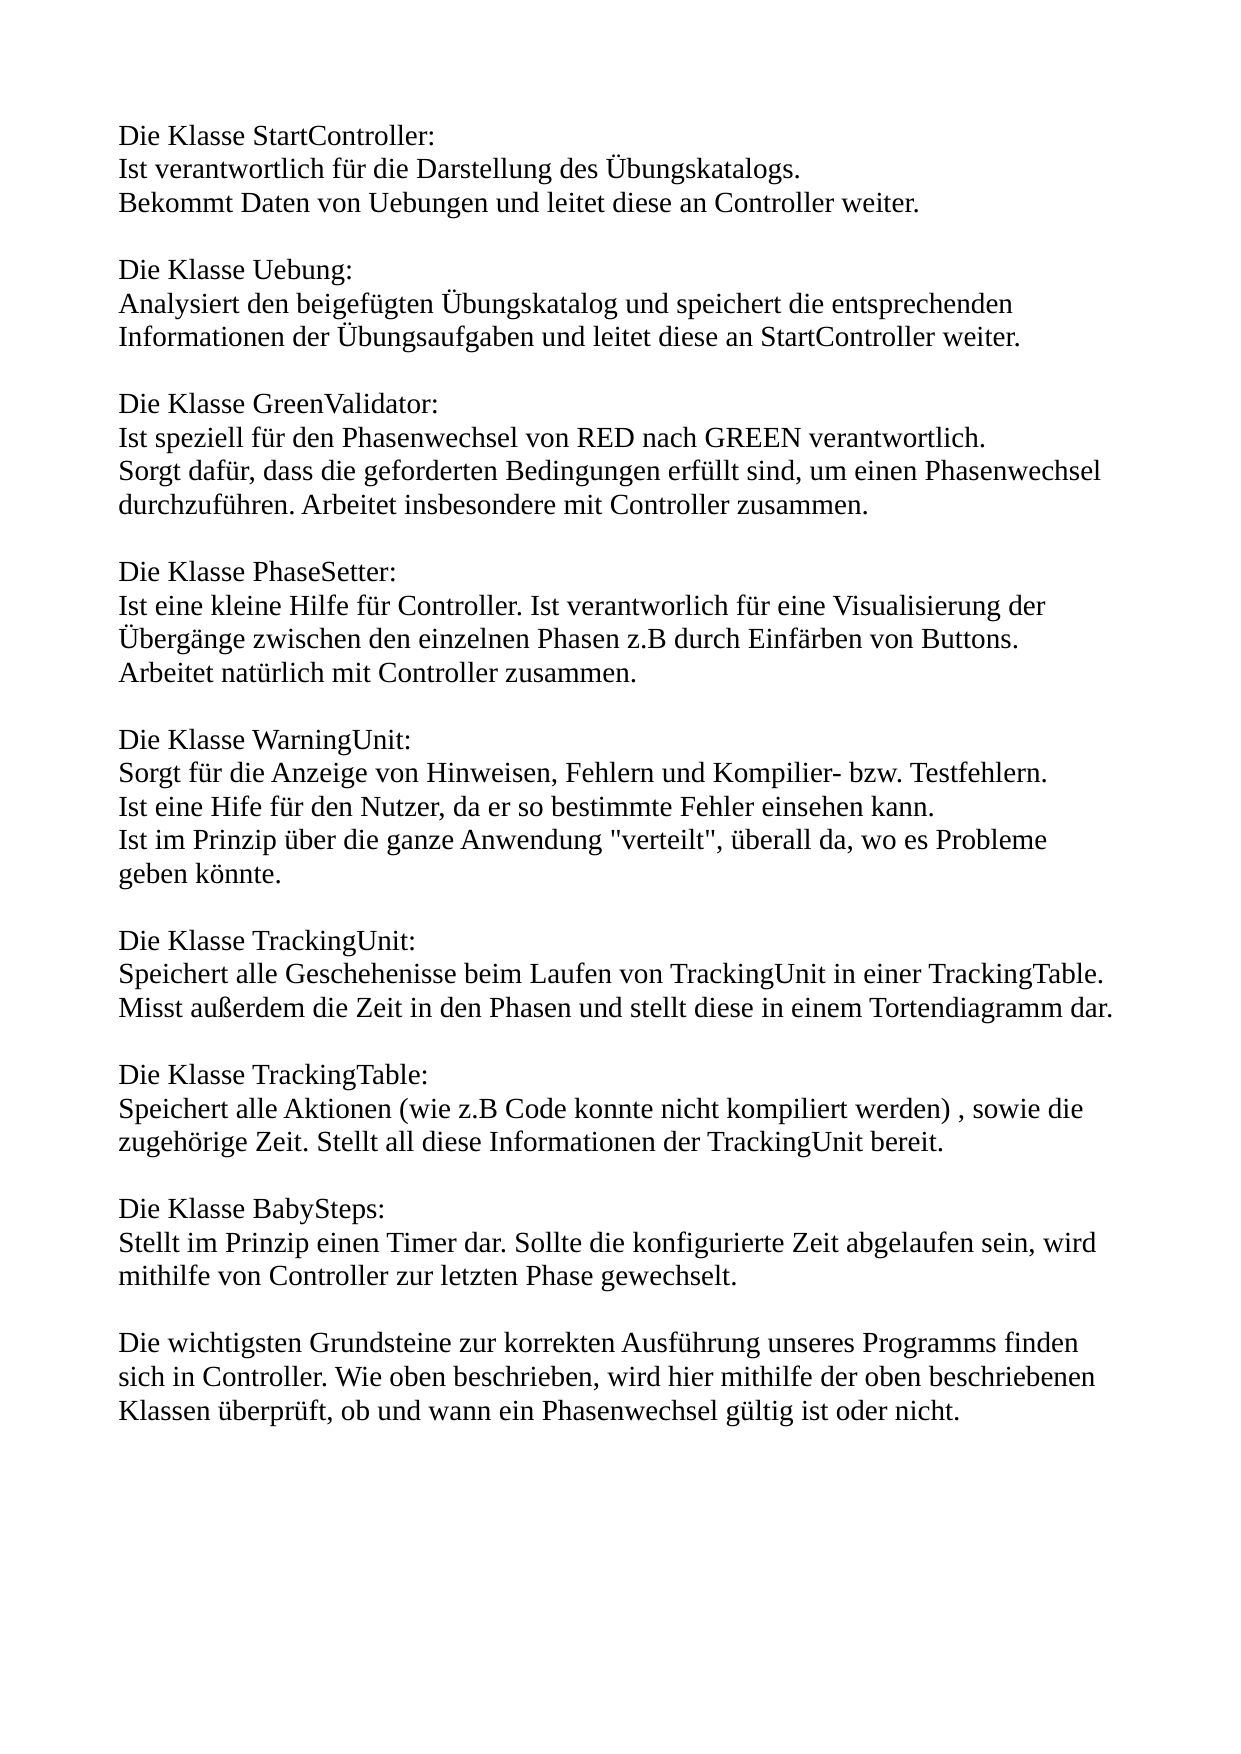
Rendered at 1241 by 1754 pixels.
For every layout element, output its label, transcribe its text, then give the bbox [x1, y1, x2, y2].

text Die Klasse BabySteps: [118, 1191, 1122, 1225]
text Analysiert den beigefügten Übungskatalog und speichert die entsprechenden Informationen der Übungsaufgaben und leitet diese an StartController weiter. [118, 286, 1122, 353]
text Die Klasse TrackingTable: [118, 1057, 1122, 1091]
text Die wichtigsten Grundsteine zur korrekten Ausführung unseres Programms finden sich in Controller. Wie oben beschrieben, wird hier mithilfe der oben beschriebenen Klassen überprüft, ob und wann ein Phasenwechsel gültig ist oder nicht. [118, 1326, 1122, 1426]
text Die Klasse PhaseSetter: [118, 554, 1122, 588]
text Die Klasse TrackingUnit: [118, 923, 1122, 957]
text Sorgt dafür, dass die geforderten Bedingungen erfüllt sind, um einen Phasenwechsel durchzuführen. Arbeitet insbesondere mit Controller zusammen. [118, 453, 1122, 521]
text Arbeitet natürlich mit Controller zusammen. [118, 655, 1122, 688]
text Speichert alle Geschehenisse beim Laufen von TrackingUnit in einer TrackingTable. [118, 957, 1122, 990]
text Misst außerdem die Zeit in den Phasen und stellt diese in einem Tortendiagramm dar. [118, 990, 1122, 1024]
text Ist eine kleine Hilfe für Controller. Ist verantworlich für eine Visualisierung der Übergänge zwischen den einzelnen Phasen z.B durch Einfärben von Buttons. [118, 588, 1122, 655]
text Speichert alle Aktionen (wie z.B Code konnte nicht kompiliert werden) , sowie die zugehörige Zeit. Stellt all diese Informationen der TrackingUnit bereit. [118, 1091, 1122, 1158]
text Die Klasse WarningUnit: [118, 722, 1122, 755]
text Sorgt für die Anzeige von Hinweisen, Fehlern und Kompilier- bzw. Testfehlern. [118, 755, 1122, 789]
text Bekommt Daten von Uebungen und leitet diese an Controller weiter. [118, 185, 1122, 219]
text Die Klasse Uebung: [118, 252, 1122, 286]
text Ist im Prinzip über die ganze Anwendung "verteilt", überall da, wo es Probleme geben könnte. [118, 822, 1122, 889]
text Die Klasse StartController: [118, 118, 1122, 152]
text Ist speziell für den Phasenwechsel von RED nach GREEN verantwortlich. [118, 420, 1122, 453]
text Stellt im Prinzip einen Timer dar. Sollte die konfigurierte Zeit abgelaufen sein, wird mithilfe von Controller zur letzten Phase gewechselt. [118, 1225, 1122, 1292]
text Die Klasse GreenValidator: [118, 386, 1122, 420]
text Ist eine Hife für den Nutzer, da er so bestimmte Fehler einsehen kann. [118, 789, 1122, 822]
text Ist verantwortlich für die Darstellung des Übungskatalogs. [118, 152, 1122, 185]
